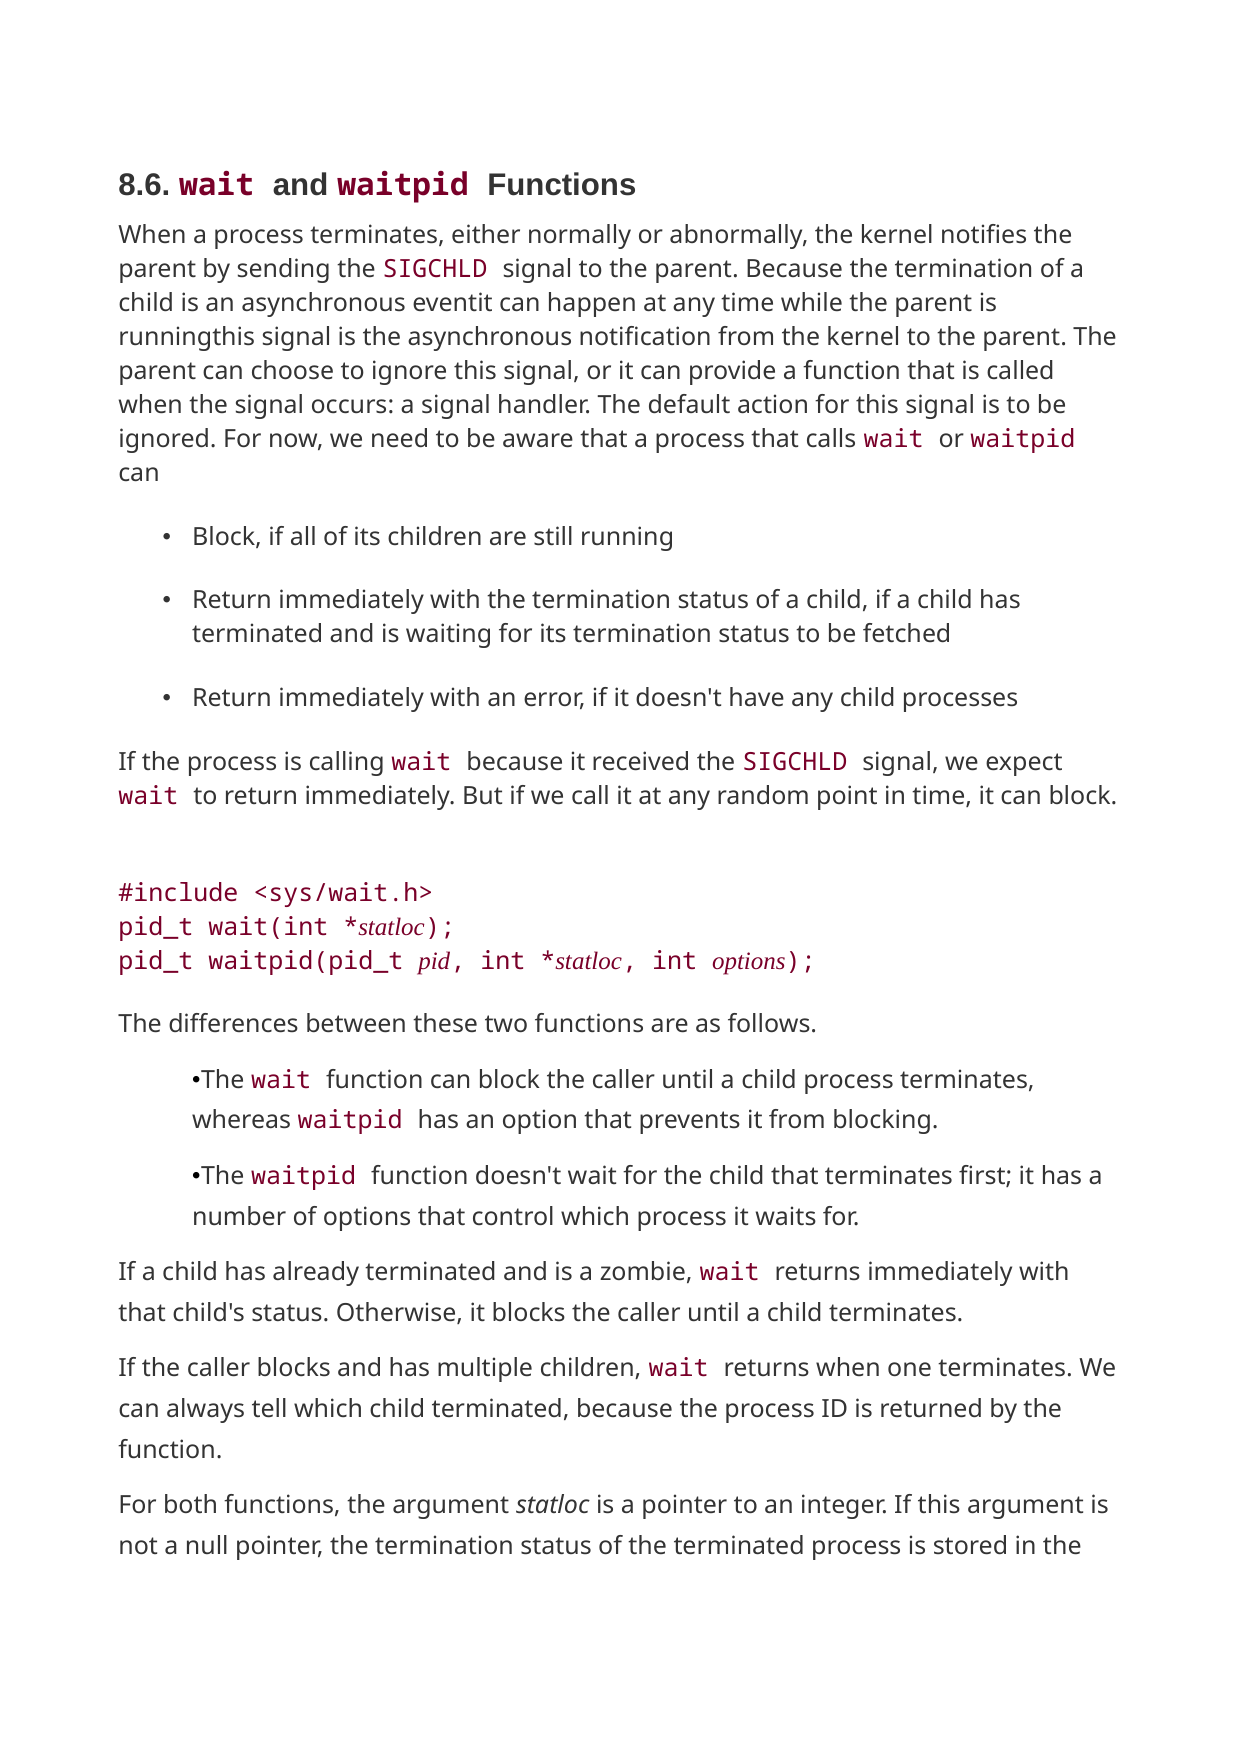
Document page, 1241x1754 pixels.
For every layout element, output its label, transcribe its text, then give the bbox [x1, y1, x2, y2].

list The waitpid function doesn't wait for the child that terminates first; it has a number of options that control which process it waits for. [118, 1157, 1122, 1232]
text If the caller blocks and has multiple children, wait returns when one terminates. We can always tell which child terminated, because the process ID is returned by the function. [118, 1350, 1122, 1466]
list The wait function can block the caller until a child process terminates, whereas waitpid has an option that prevents it from blocking. [118, 1061, 1122, 1136]
text The differences between these two functions are as follows. [118, 1006, 1122, 1040]
text pid_t waitpid(pid_t pid, int *statloc, int options); [118, 943, 1122, 1006]
text pid_t wait(int *statloc); [118, 909, 1122, 943]
table_header 8.6. wait and waitpid Functions When a process terminates, either normally or abnormally, the kernel notifies the parent by sending the SIGCHLD signal to the parent. Because the termination of a child is an asynchronous eventit can happen at any time while the parent is runningthis signal is the asynchronous notification from the kernel to the parent. The parent can choose to ignore this signal, or it can provide a function that is called when the signal occurs: a signal handler. The default action for this signal is to be ignored. For now, we need to be aware that a process that calls wait or waitpid can Block, if all of its children are still running Return immediately with the termination status of a child, if a child has terminated and is waiting for its termination status to be fetched Return immediately with an error, if it doesn't have any child processes If the process is calling wait because it received the SIGCHLD signal, we expect wait to return immediately. But if we call it at any random point in time, it can block. [118, 147, 1122, 841]
text If a child has already terminated and is a zombie, wait returns immediately with that child's status. Otherwise, it blocks the caller until a child terminates. [118, 1254, 1122, 1329]
text #include <sys/wait.h> [118, 875, 1122, 909]
text For both functions, the argument statloc is a pointer to an integer. If this argument is not a null pointer, the termination status of the terminated process is stored in the [118, 1487, 1122, 1562]
